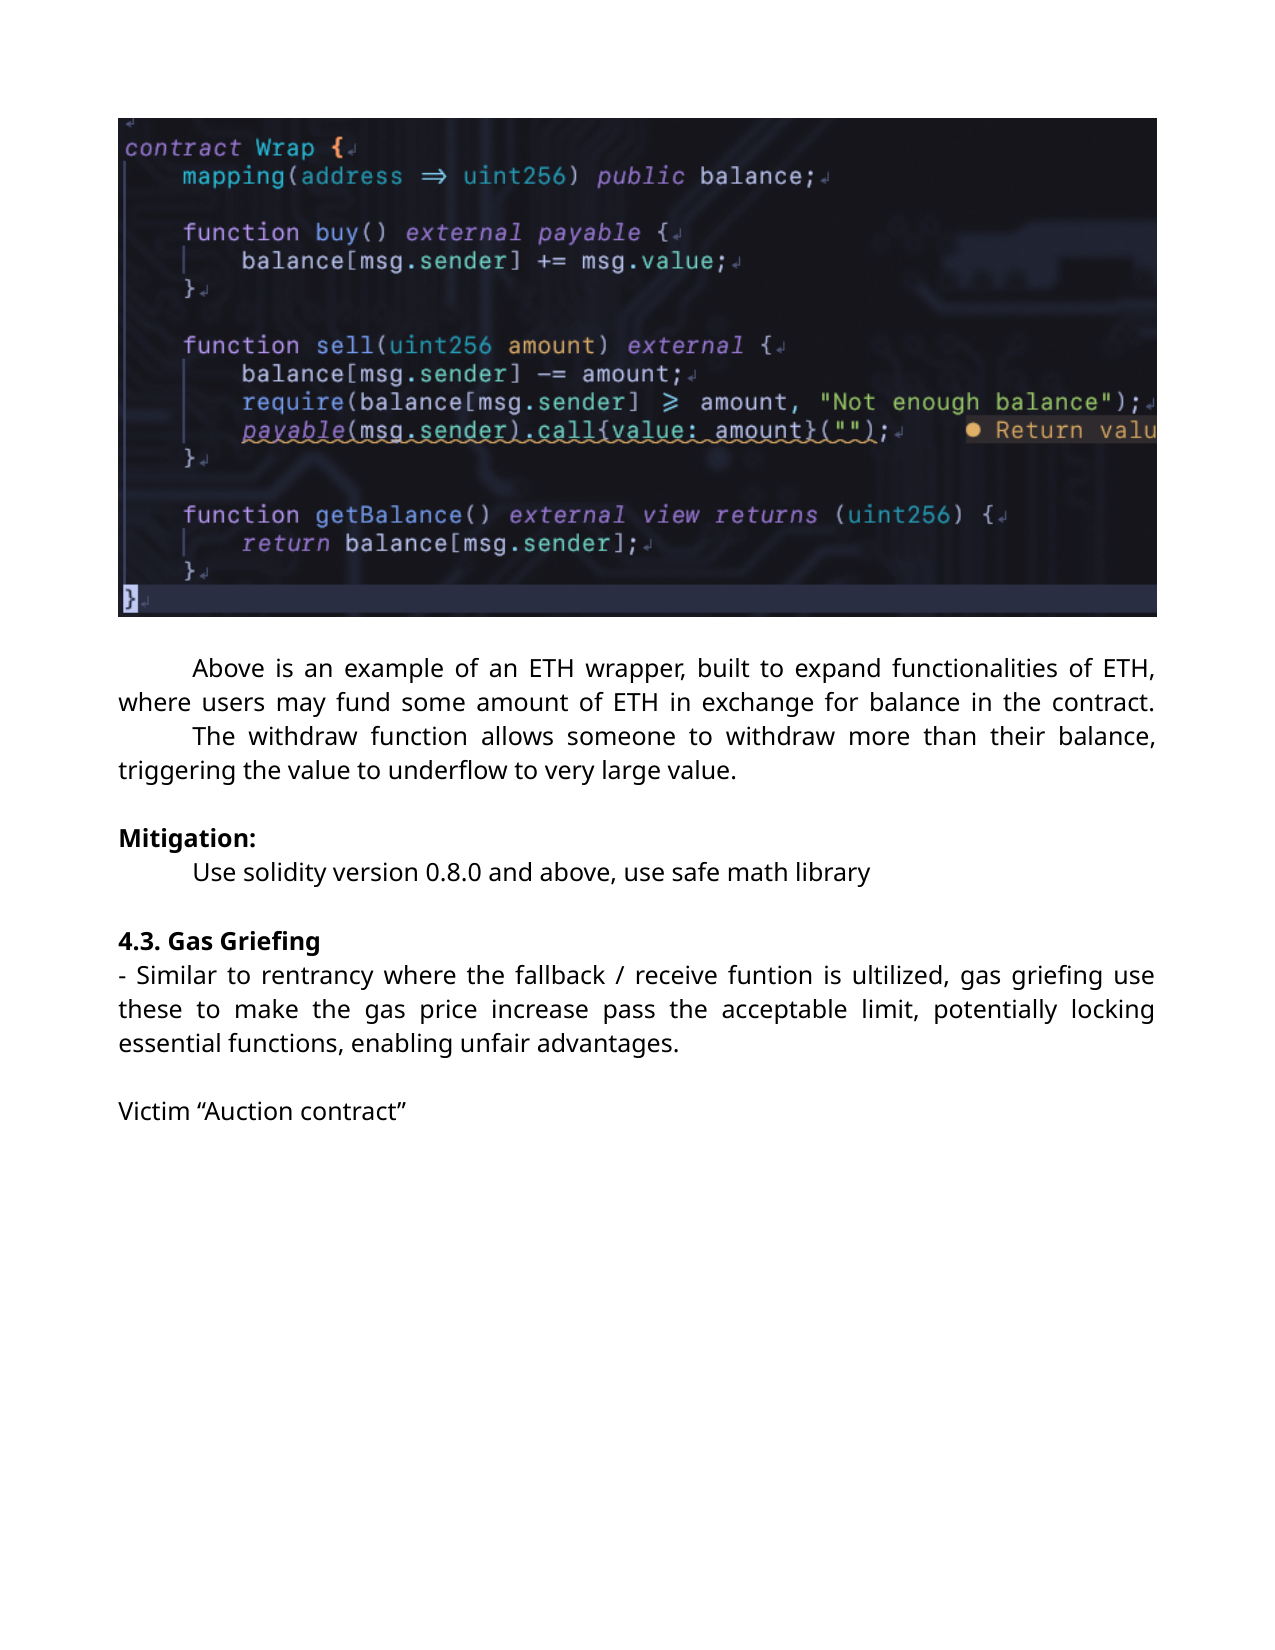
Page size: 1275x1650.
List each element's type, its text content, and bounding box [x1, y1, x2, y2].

text Above is an example of an ETH wrapper, built to expand functionalities of ETH, where users may fund some amount of ETH in exchange for balance in the contract. The withdraw function allows someone to withdraw more than their balance, triggering the value to underflow to very large value. [118, 651, 1157, 787]
text - Similar to rentrancy where the fallback / receive funtion is ultilized, gas griefing use these to make the gas price increase pass the acceptable limit, potentially locking essential functions, enabling unfair advantages. [118, 957, 1157, 1059]
text Victim “Auction contract” [118, 1093, 1157, 1128]
text Use solidity version 0.8.0 and above, use safe math library [118, 855, 1157, 889]
picture [118, 118, 1157, 617]
text 4.3. Gas Griefing [118, 923, 1157, 957]
text Mitigation: [118, 821, 1157, 855]
